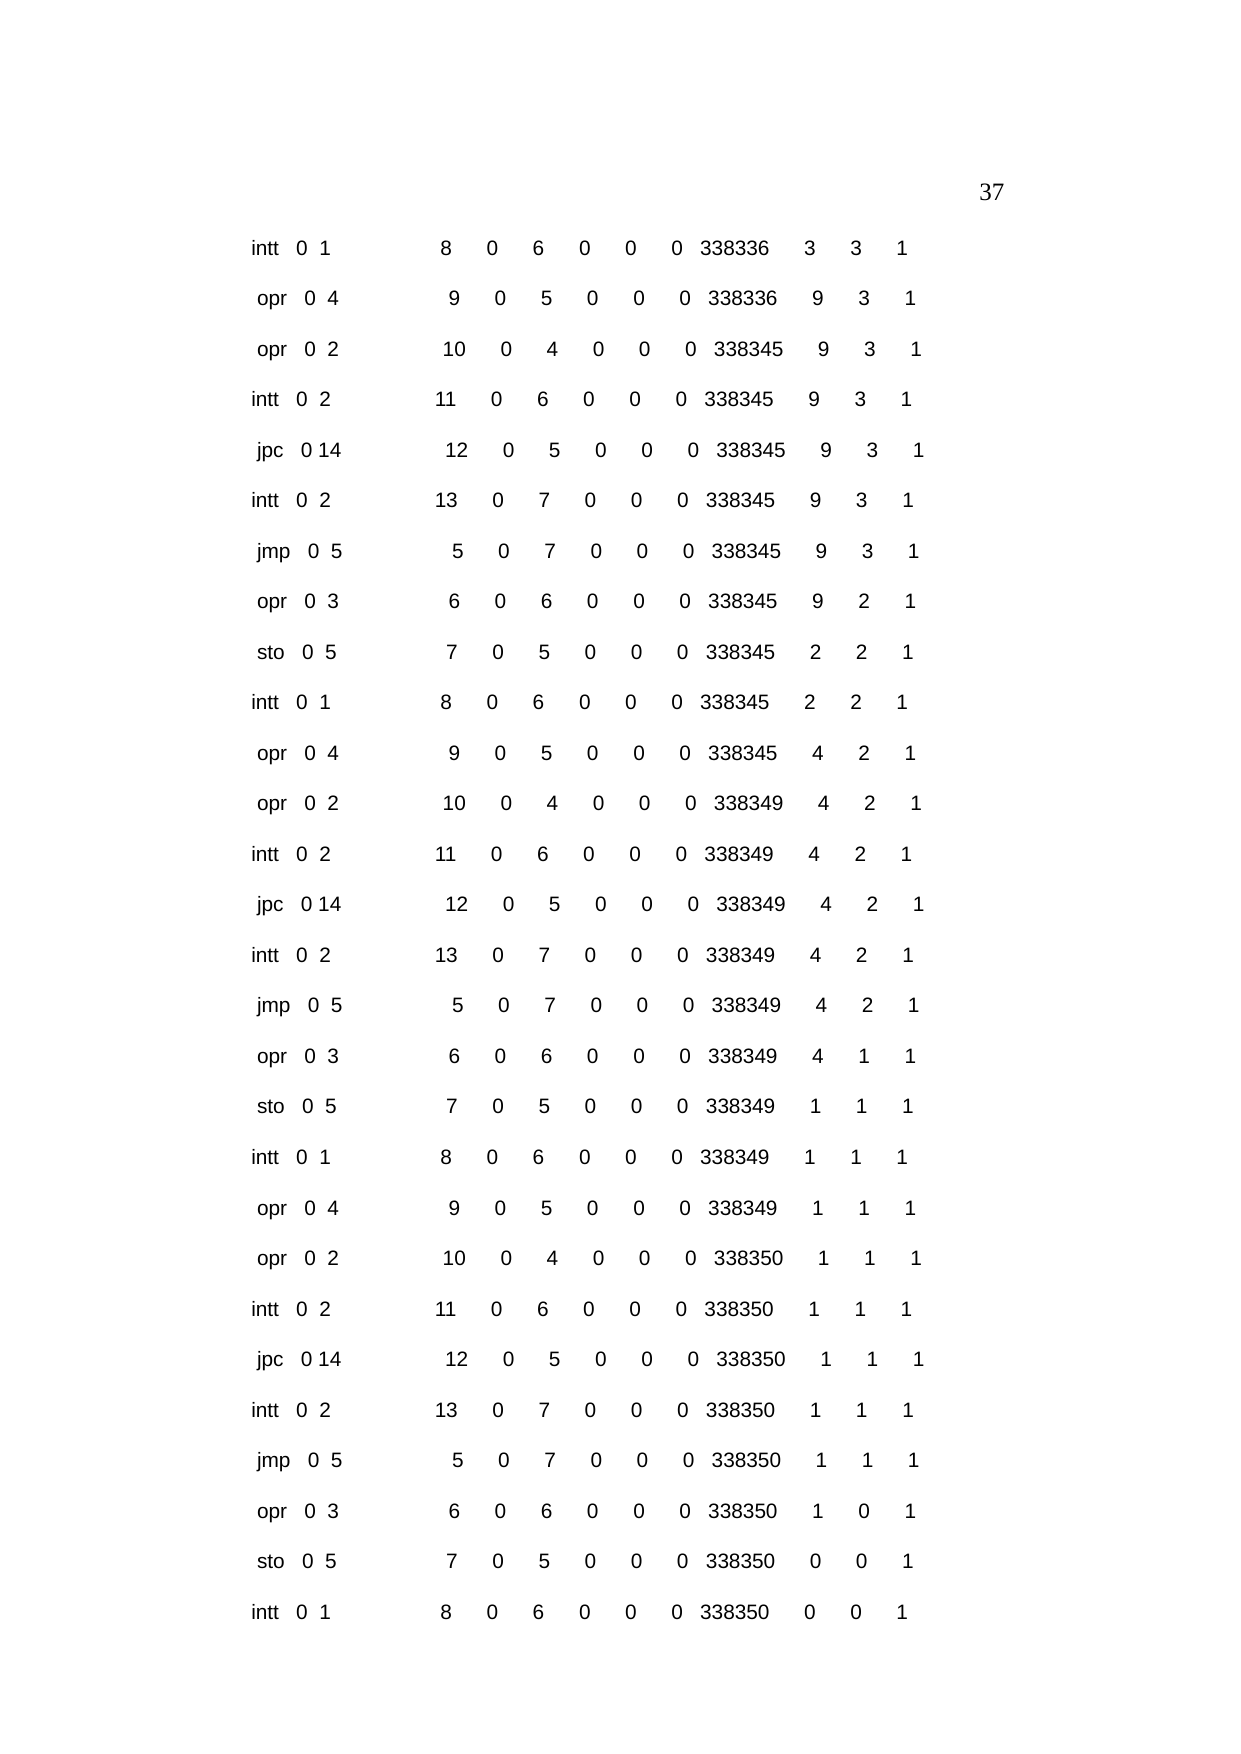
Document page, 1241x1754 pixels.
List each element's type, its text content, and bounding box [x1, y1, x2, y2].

text jmp 0 5 5 0 7 0 0 0 338349 4 2 1 [251, 993, 1122, 1017]
text intt 0 2 11 0 6 0 0 0 338349 4 2 1 [251, 842, 1122, 866]
text jpc 0 14 12 0 5 0 0 0 338350 1 1 1 [251, 1347, 1122, 1371]
text intt 0 2 13 0 7 0 0 0 338350 1 1 1 [251, 1397, 1122, 1421]
text opr 0 4 9 0 5 0 0 0 338345 4 2 1 [251, 741, 1122, 764]
text opr 0 3 6 0 6 0 0 0 338350 1 0 1 [251, 1498, 1122, 1522]
text opr 0 4 9 0 5 0 0 0 338336 9 3 1 [251, 286, 1122, 310]
text opr 0 3 6 0 6 0 0 0 338345 9 2 1 [251, 589, 1122, 613]
text intt 0 2 13 0 7 0 0 0 338349 4 2 1 [251, 943, 1122, 967]
text sto 0 5 7 0 5 0 0 0 338345 2 2 1 [251, 639, 1122, 663]
text jpc 0 14 12 0 5 0 0 0 338349 4 2 1 [251, 892, 1122, 916]
text opr 0 2 10 0 4 0 0 0 338350 1 1 1 [251, 1246, 1122, 1270]
text opr 0 2 10 0 4 0 0 0 338349 4 2 1 [251, 791, 1122, 815]
text jpc 0 14 12 0 5 0 0 0 338345 9 3 1 [251, 437, 1122, 461]
text jmp 0 5 5 0 7 0 0 0 338350 1 1 1 [251, 1448, 1122, 1472]
text opr 0 3 6 0 6 0 0 0 338349 4 1 1 [251, 1044, 1122, 1068]
text intt 0 1 8 0 6 0 0 0 338336 3 3 1 [251, 235, 1122, 259]
text opr 0 4 9 0 5 0 0 0 338349 1 1 1 [251, 1195, 1122, 1219]
text sto 0 5 7 0 5 0 0 0 338350 0 0 1 [251, 1549, 1122, 1573]
text sto 0 5 7 0 5 0 0 0 338349 1 1 1 [251, 1094, 1122, 1118]
text intt 0 2 11 0 6 0 0 0 338350 1 1 1 [251, 1296, 1122, 1320]
text intt 0 1 8 0 6 0 0 0 338349 1 1 1 [251, 1145, 1122, 1169]
text opr 0 2 10 0 4 0 0 0 338345 9 3 1 [251, 336, 1122, 360]
text jmp 0 5 5 0 7 0 0 0 338345 9 3 1 [251, 538, 1122, 562]
text intt 0 1 8 0 6 0 0 0 338350 0 0 1 [251, 1599, 1122, 1623]
text intt 0 2 13 0 7 0 0 0 338345 9 3 1 [251, 488, 1122, 512]
text intt 0 2 11 0 6 0 0 0 338345 9 3 1 [251, 387, 1122, 411]
text intt 0 1 8 0 6 0 0 0 338345 2 2 1 [251, 690, 1122, 714]
